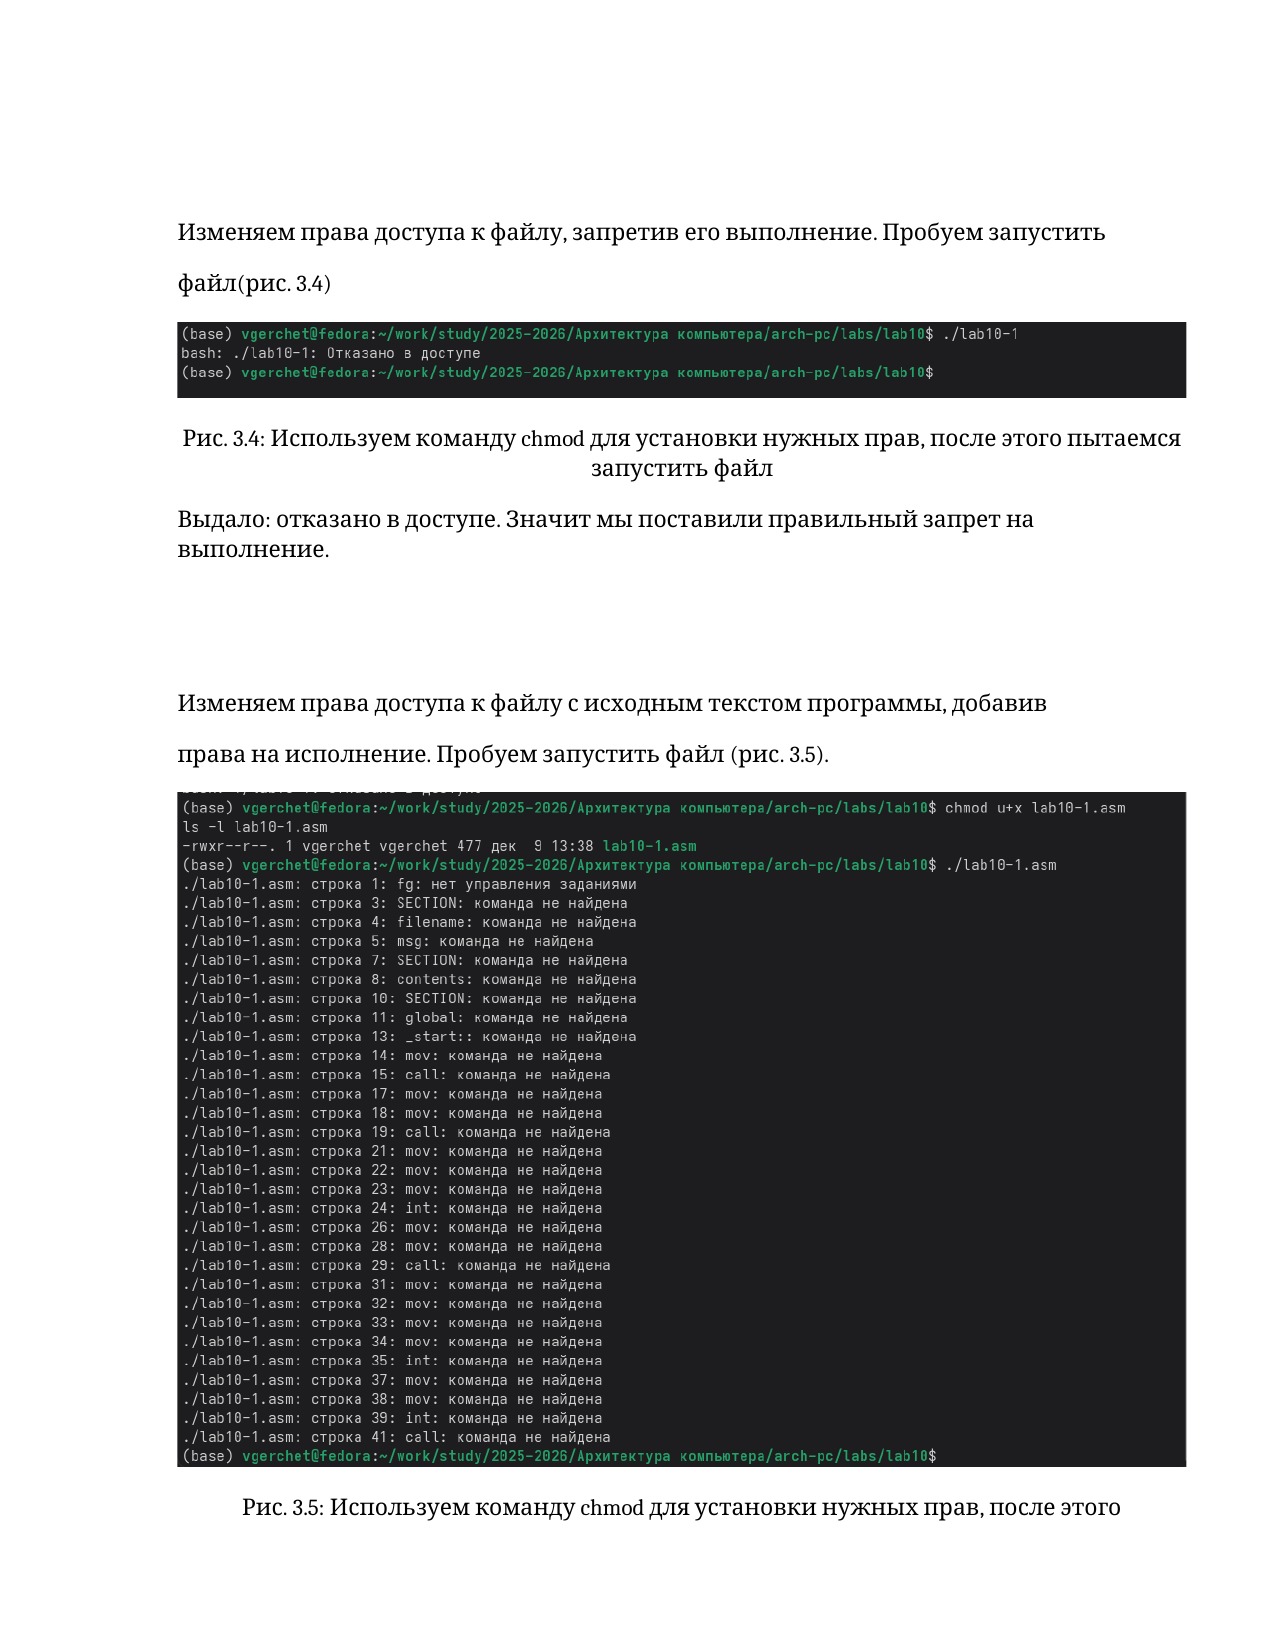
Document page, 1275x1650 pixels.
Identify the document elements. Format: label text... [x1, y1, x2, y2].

text Изменяем права доступа к файлу с исходным текстом программы, добавив [177, 690, 1186, 717]
text Изменяем права доступа к файлу, запретив его выполнение. Пробуем запустить [177, 220, 1186, 247]
text Рис. 3.4: Используем команду chmod для установки нужных прав, после этого пытаемся запустить файл [177, 398, 1186, 482]
picture [177, 322, 1187, 398]
text Выдало: отказано в доступе. Значит мы поставили правильный запрет на выполнение. [177, 507, 1186, 564]
text права на исполнение. Пробуем запустить файл (рис. 3.5). [177, 741, 1186, 768]
picture [177, 792, 1187, 1467]
text Рис. 3.5: Используем команду chmod для установки нужных прав, после этого [177, 1467, 1186, 1521]
text файл(рис. 3.4) [177, 271, 1186, 298]
